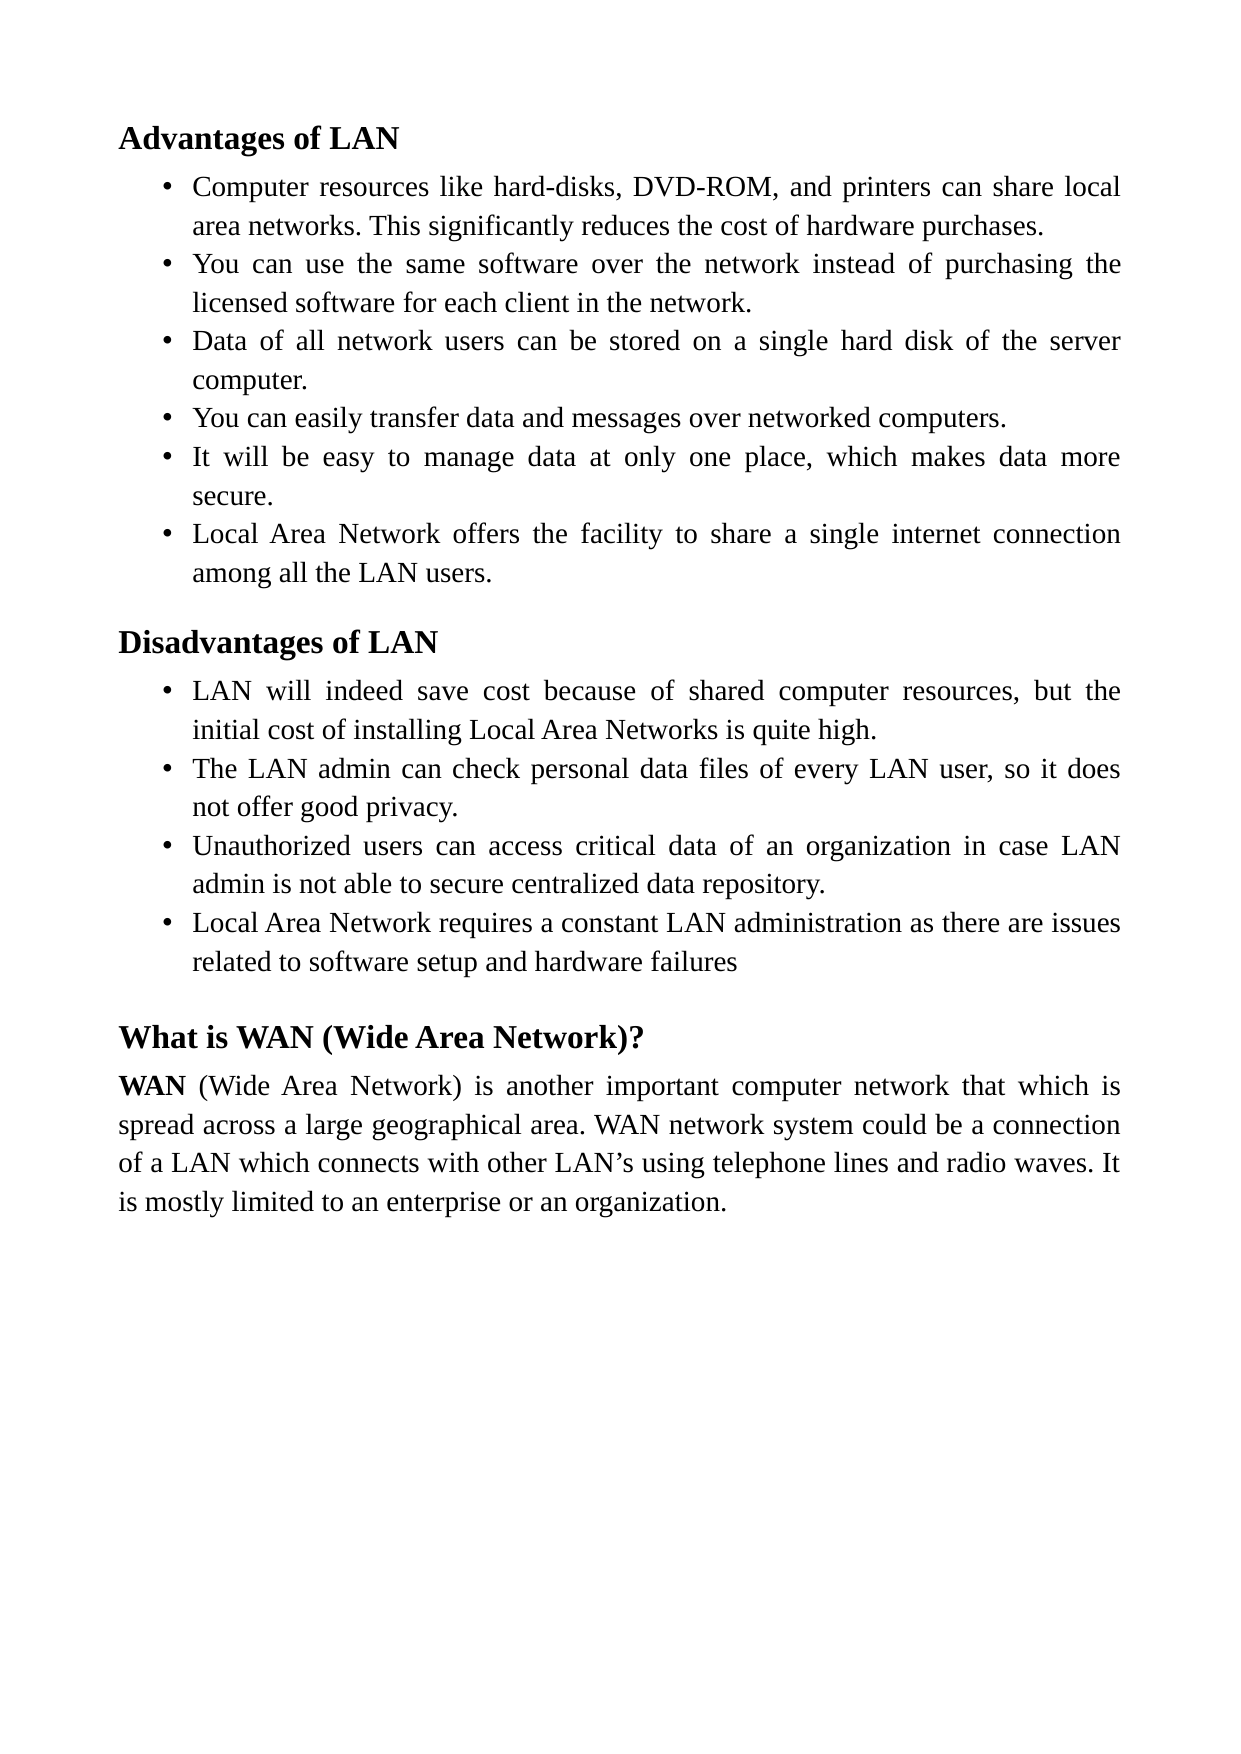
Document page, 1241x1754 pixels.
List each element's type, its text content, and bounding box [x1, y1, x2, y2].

list You can easily transfer data and messages over networked computers. [162, 401, 1122, 434]
list The LAN admin can check personal data files of every LAN user, so it does not offer good privacy. [162, 751, 1122, 823]
list Data of all network users can be stored on a single hard disk of the server computer. [162, 323, 1122, 396]
list It will be easy to manage data at only one place, which makes data more secure. [162, 439, 1122, 511]
subtitle Disadvantages of LAN [118, 623, 1122, 661]
subtitle Advantages of LAN [118, 118, 1122, 156]
list Computer resources like hard-disks, DVD-ROM, and printers can share local area networks. This significantly reduces the cost of hardware purchases. [162, 169, 1122, 241]
list Unauthorized users can access critical data of an organization in case LAN admin is not able to secure centralized data repository. [162, 828, 1122, 900]
list LAN will indeed save cost because of shared computer resources, but the initial cost of installing Local Area Networks is quite high. [162, 673, 1122, 746]
subtitle What is WAN (Wide Area Network)? [118, 1018, 1122, 1056]
list Local Area Network requires a constant LAN administration as there are issues related to software setup and hardware failures [162, 905, 1122, 977]
list Local Area Network offers the facility to share a single internet connection among all the LAN users. [162, 516, 1122, 588]
text WAN (Wide Area Network) is another important computer network that which is spread across a large geographical area. WAN network system could be a connection of a LAN which connects with other LAN’s using telephone lines and radio waves. It is mostly limited to an enterprise or an organization. [118, 1068, 1122, 1218]
list You can use the same software over the network instead of purchasing the licensed software for each client in the network. [162, 246, 1122, 318]
